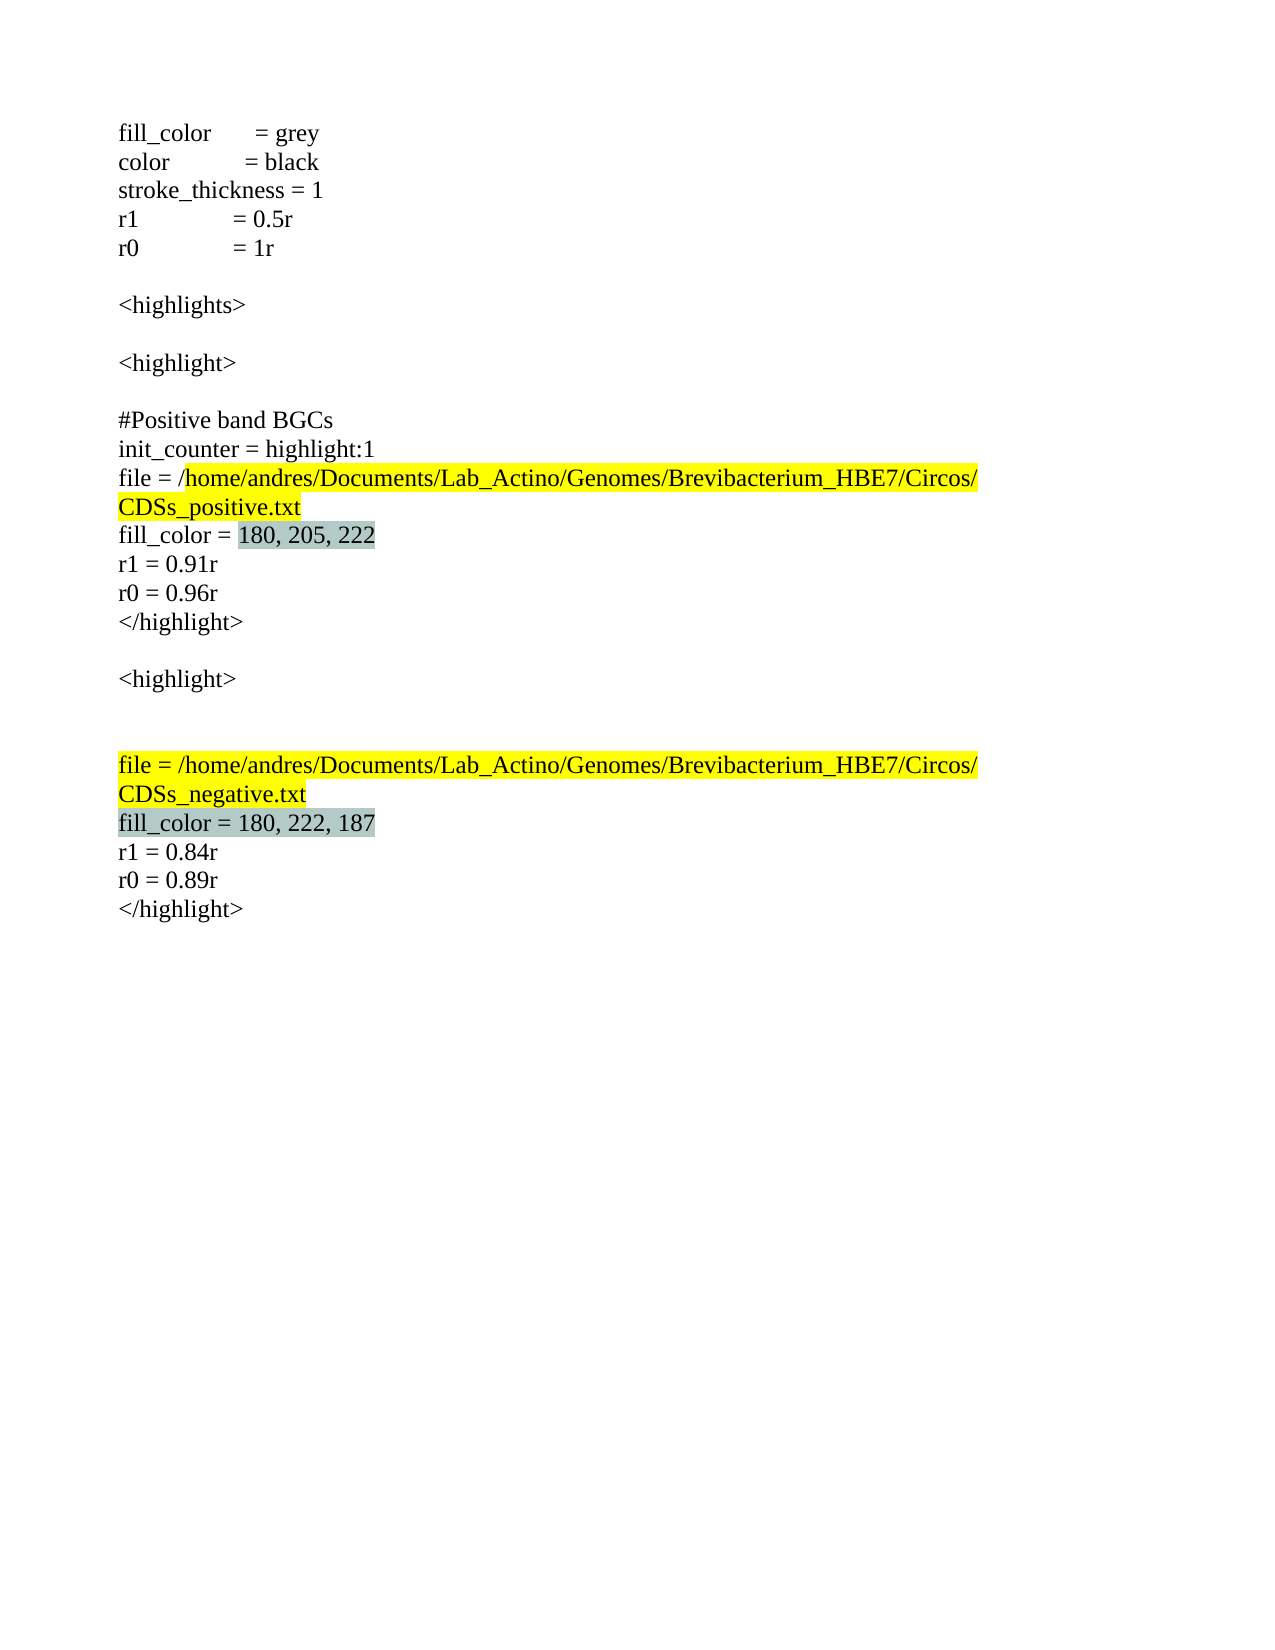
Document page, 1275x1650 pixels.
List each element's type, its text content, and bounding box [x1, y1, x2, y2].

text fill_color = 180, 222, 187 [118, 808, 1157, 837]
text r0 = 1r [118, 233, 1157, 262]
text r1 = 0.91r [118, 549, 1157, 578]
text r0 = 0.96r [118, 578, 1157, 607]
text fill_color = 180, 205, 222 [118, 521, 1157, 549]
text r1 = 0.84r [118, 837, 1157, 866]
text init_counter = highlight:1 [118, 434, 1157, 463]
text r0 = 0.89r [118, 866, 1157, 894]
text <highlight> [118, 664, 1157, 693]
text fill_color = grey [118, 118, 1157, 147]
text r1 = 0.5r [118, 204, 1157, 233]
text </highlight> [118, 607, 1157, 636]
text stroke_thickness = 1 [118, 176, 1157, 204]
text <highlight> [118, 348, 1157, 377]
text #Positive band BGCs [118, 406, 1157, 434]
text color = black [118, 147, 1157, 176]
text file = /home/andres/Documents/Lab_Actino/Genomes/Brevibacterium_HBE7/Circos/CDSs_negative.txt [118, 751, 1157, 808]
text file = /home/andres/Documents/Lab_Actino/Genomes/Brevibacterium_HBE7/Circos/CDSs_positive.txt [118, 463, 1157, 521]
text </highlight> [118, 894, 1157, 923]
text <highlights> [118, 291, 1157, 319]
